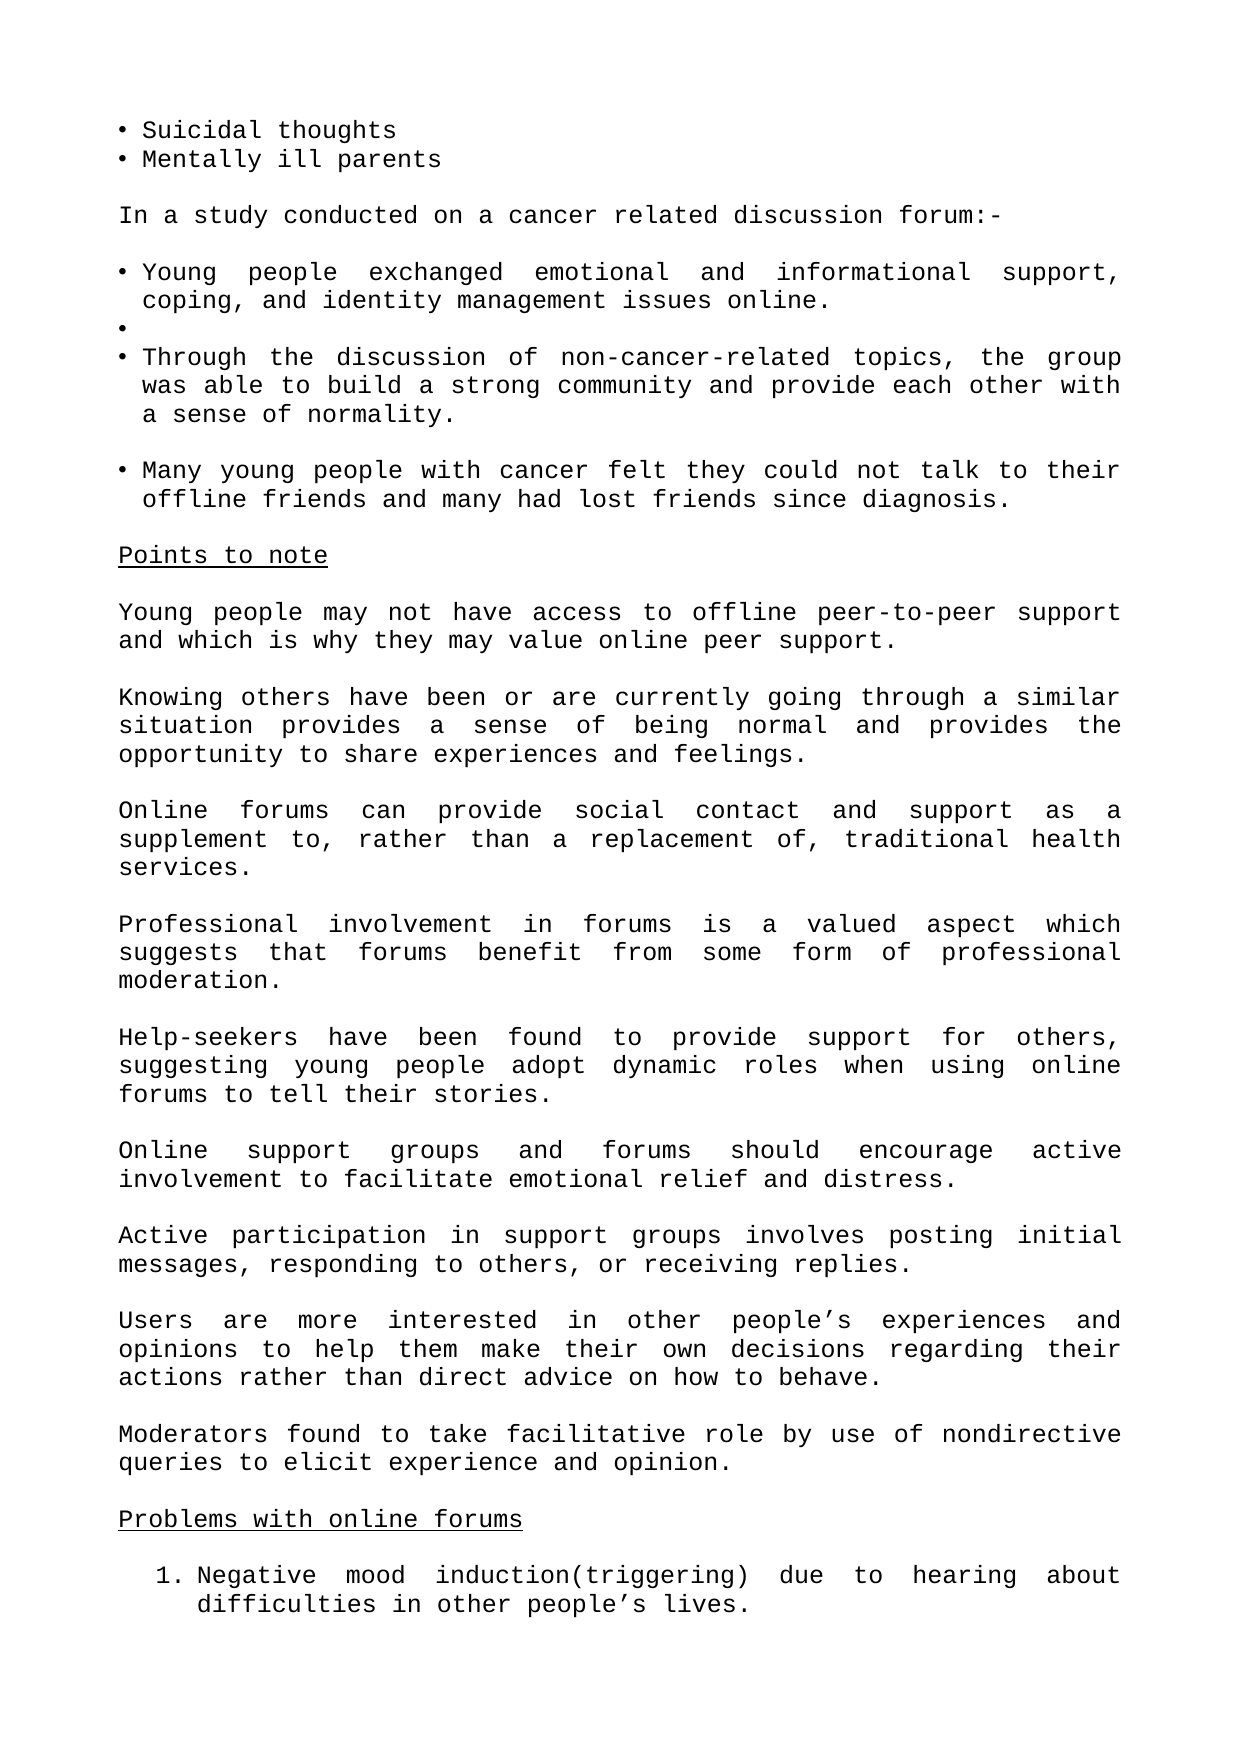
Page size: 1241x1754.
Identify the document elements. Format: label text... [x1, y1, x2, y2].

text Online support groups and forums should encourage active involvement to facilitate emotional relief and distress. [118, 1138, 1122, 1195]
list Many young people with cancer felt they could not talk to their offline friends and many had lost friends since diagnosis. [118, 458, 1122, 515]
text In a study conducted on a cancer related discussion forum:- [118, 203, 1122, 231]
list Young people exchanged emotional and informational support, coping, and identity management issues online. [118, 260, 1122, 316]
list Negative mood induction(triggering) due to hearing about difficulties in other people’s lives. [155, 1563, 1122, 1620]
list Mentally ill parents [118, 146, 1122, 175]
text Knowing others have been or are currently going through a similar situation provides a sense of being normal and provides the opportunity to share experiences and feelings. [118, 685, 1122, 770]
text Problems with online forums [118, 1506, 1122, 1535]
text Moderators found to take facilitative role by use of nondirective queries to elicit experience and opinion. [118, 1421, 1122, 1478]
list Suicidal thoughts [118, 118, 1122, 146]
text Online forums can provide social contact and support as a supplement to, rather than a replacement of, traditional health services. [118, 798, 1122, 883]
text Points to note [118, 543, 1122, 571]
text Active participation in support groups involves posting initial messages, responding to others, or receiving replies. [118, 1223, 1122, 1280]
text Young people may not have access to offline peer-to-peer support and which is why they may value online peer support. [118, 600, 1122, 656]
text Help-seekers have been found to provide support for others, suggesting young people adopt dynamic roles when using online forums to tell their stories. [118, 1025, 1122, 1110]
text Professional involvement in forums is a valued aspect which suggests that forums benefit from some form of professional moderation. [118, 911, 1122, 996]
list Through the discussion of non-cancer-related topics, the group was able to build a strong community and provide each other with a sense of normality. [118, 345, 1122, 430]
text Users are more interested in other people’s experiences and opinions to help them make their own decisions regarding their actions rather than direct advice on how to behave. [118, 1308, 1122, 1393]
